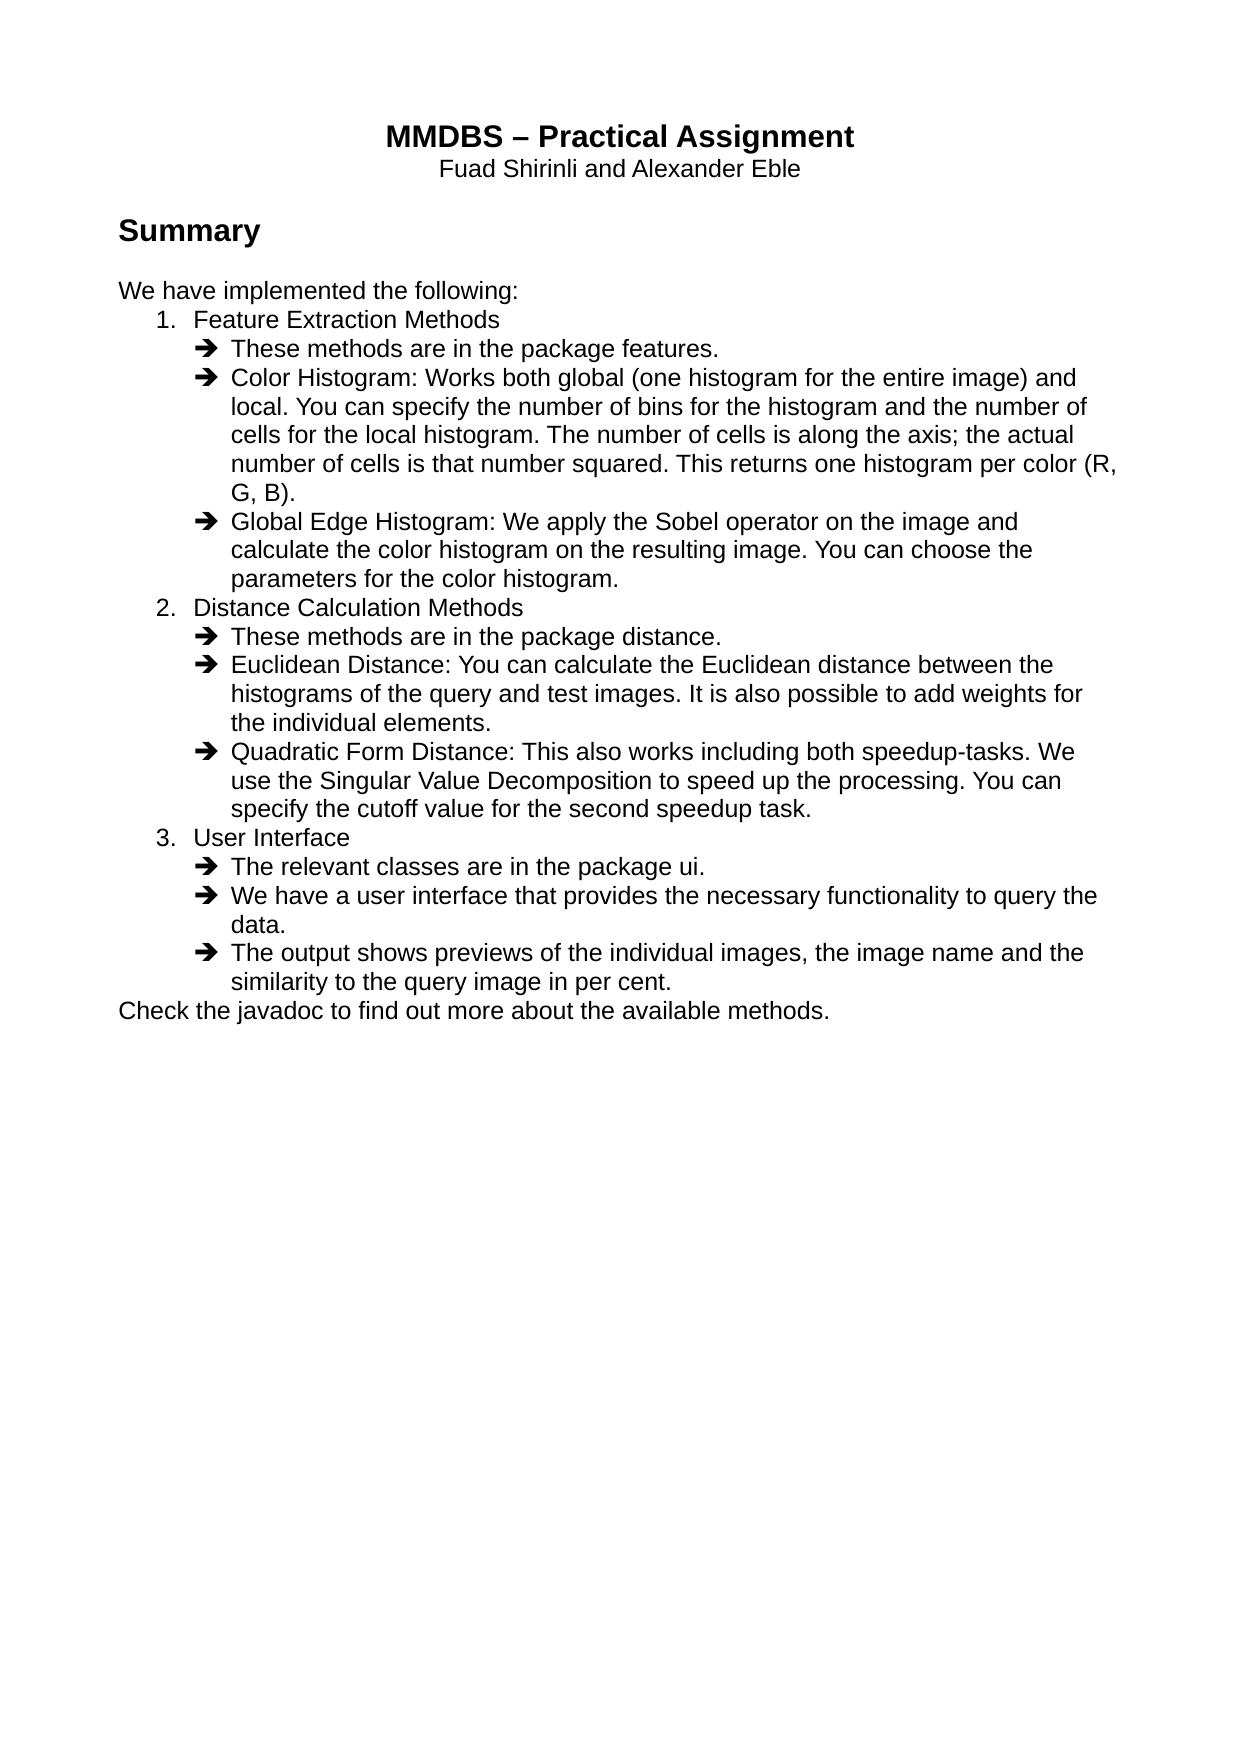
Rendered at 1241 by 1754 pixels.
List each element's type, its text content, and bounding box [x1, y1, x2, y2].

list Distance Calculation Methods [156, 593, 1122, 622]
list The relevant classes are in the package ui. [193, 852, 1122, 881]
list Feature Extraction Methods [156, 305, 1122, 334]
list We have a user interface that provides the necessary functionality to query the data. [193, 881, 1122, 938]
list Color Histogram: Works both global (one histogram for the entire image) and local. You can specify the number of bins for the histogram and the number of cells for the local histogram. The number of cells is along the axis; the actual number of cells is that number squared. This returns one histogram per color (R, G, B). [193, 363, 1122, 506]
list Global Edge Histogram: We apply the Sobel operator on the image and calculate the color histogram on the resulting image. You can choose the parameters for the color histogram. [193, 506, 1122, 593]
list These methods are in the package distance. [193, 622, 1122, 650]
text Check the javadoc to find out more about the available methods. [118, 996, 1122, 1025]
list These methods are in the package features. [193, 334, 1122, 363]
text We have implemented the following: [118, 276, 1122, 305]
list Quadratic Form Distance: This also works including both speedup-tasks. We use the Singular Value Decomposition to speed up the processing. You can specify the cutoff value for the second speedup task. [193, 737, 1122, 823]
text Summary [118, 212, 1122, 247]
list The output shows previews of the individual images, the image name and the similarity to the query image in per cent. [193, 938, 1122, 996]
text Fuad Shirinli and Alexander Eble [118, 154, 1122, 183]
text MMDBS – Practical Assignment [118, 118, 1122, 154]
list Euclidean Distance: You can calculate the Euclidean distance between the histograms of the query and test images. It is also possible to add weights for the individual elements. [193, 650, 1122, 737]
list User Interface [156, 823, 1122, 852]
